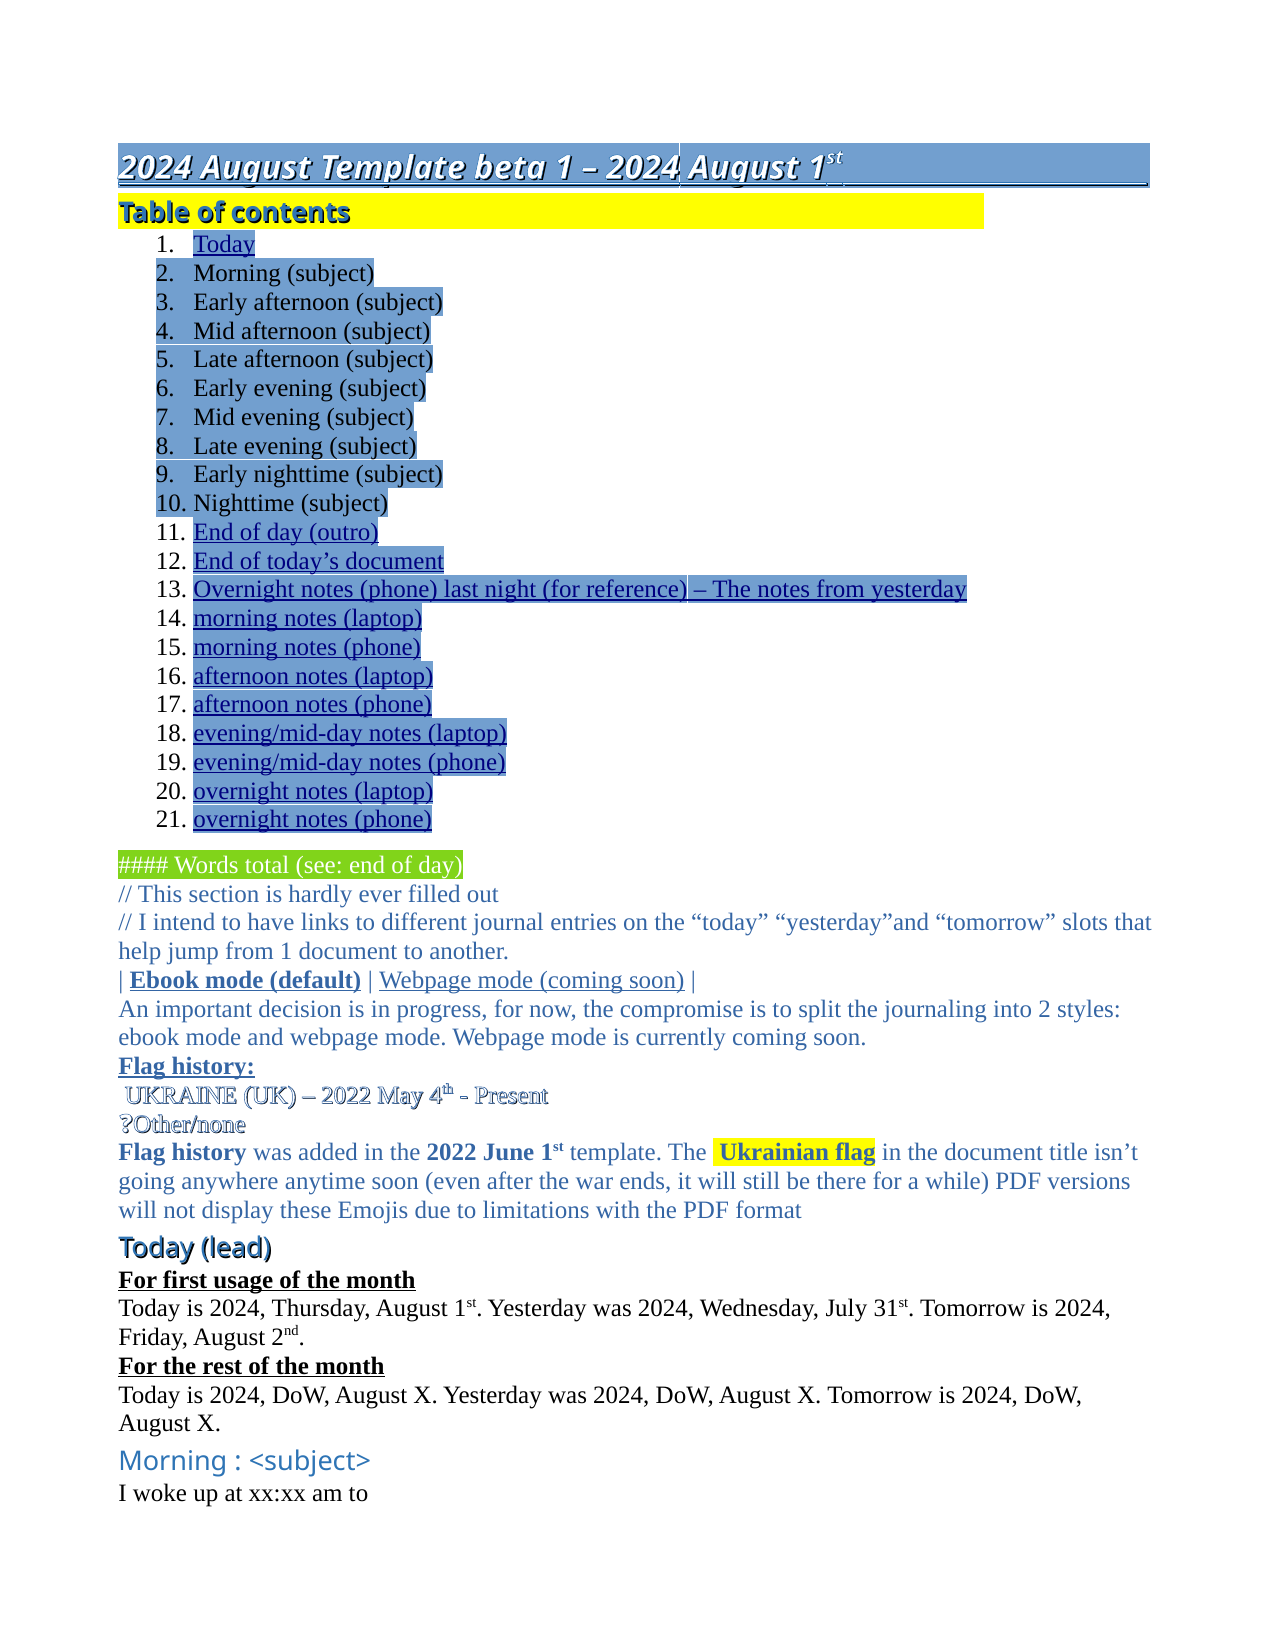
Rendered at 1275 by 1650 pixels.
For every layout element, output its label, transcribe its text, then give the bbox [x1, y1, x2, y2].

text For first usage of the month [118, 1265, 1157, 1293]
list Today [156, 229, 1157, 258]
text 🇺🇦️ UKRAINE (UK) – 2022 May 4th - Present [118, 1080, 1157, 1109]
list End of today’s document [156, 546, 1157, 574]
text Today is 2024, Thursday, August 1st. Yesterday was 2024, Wednesday, July 31st. Tomorrow is 2024, Friday, August 2nd. [118, 1293, 1157, 1351]
list overnight notes (laptop) [156, 776, 1157, 804]
subtitle 2024 August Template beta 1 – 2024 August 1st [118, 143, 1157, 188]
list Overnight notes (phone) last night (for reference) – The notes from yesterday [156, 574, 1157, 603]
list Nighttime (subject) [156, 488, 1157, 517]
list evening/mid-day notes (phone) [156, 747, 1157, 776]
text // I intend to have links to different journal entries on the “today” “yesterday”and “tomorrow” slots that help jump from 1 document to another. [118, 907, 1157, 965]
list Late afternoon (subject) [156, 344, 1157, 373]
text Today is 2024, DoW, August X. Yesterday was 2024, DoW, August X. Tomorrow is 2024, DoW, August X. [118, 1380, 1157, 1437]
list Mid evening (subject) [156, 402, 1157, 431]
list overnight notes (phone) [156, 804, 1157, 833]
list Early evening (subject) [156, 373, 1157, 402]
subtitle Morning : <subject> [118, 1441, 1157, 1478]
subtitle Today (lead) [118, 1228, 1157, 1265]
list evening/mid-day notes (laptop) [156, 718, 1157, 747]
list afternoon notes (laptop) [156, 661, 1157, 689]
list morning notes (laptop) [156, 603, 1157, 632]
list Morning (subject) [156, 258, 1157, 287]
list Early nighttime (subject) [156, 459, 1157, 488]
text For the rest of the month [118, 1351, 1157, 1380]
list morning notes (phone) [156, 632, 1157, 661]
list End of day (outro) [156, 517, 1157, 546]
text An important decision is in progress, for now, the compromise is to split the journaling into 2 styles: ebook mode and webpage mode. Webpage mode is currently coming soon. [118, 994, 1157, 1051]
list afternoon notes (phone) [156, 689, 1157, 718]
text ❓️Other/none [118, 1109, 1157, 1137]
text Flag history was added in the 2022 June 1st template. The 🇺🇦️ Ukrainian flag in the document title isn’t going anywhere anytime soon (even after the war ends, it will still be there for a while) PDF versions will not display these Emojis due to limitations with the PDF format [118, 1137, 1157, 1224]
list Mid afternoon (subject) [156, 316, 1157, 344]
list Early afternoon (subject) [156, 287, 1157, 316]
subtitle Table of contents [118, 193, 1157, 229]
text // This section is hardly ever filled out [118, 879, 1157, 907]
text #### Words total (see: end of day) [118, 850, 1157, 879]
text Flag history: [118, 1051, 1157, 1080]
list Late evening (subject) [156, 431, 1157, 459]
text | Ebook mode (default) | Webpage mode (coming soon) | [118, 965, 1157, 994]
text I woke up at xx:xx am to [118, 1478, 1157, 1507]
